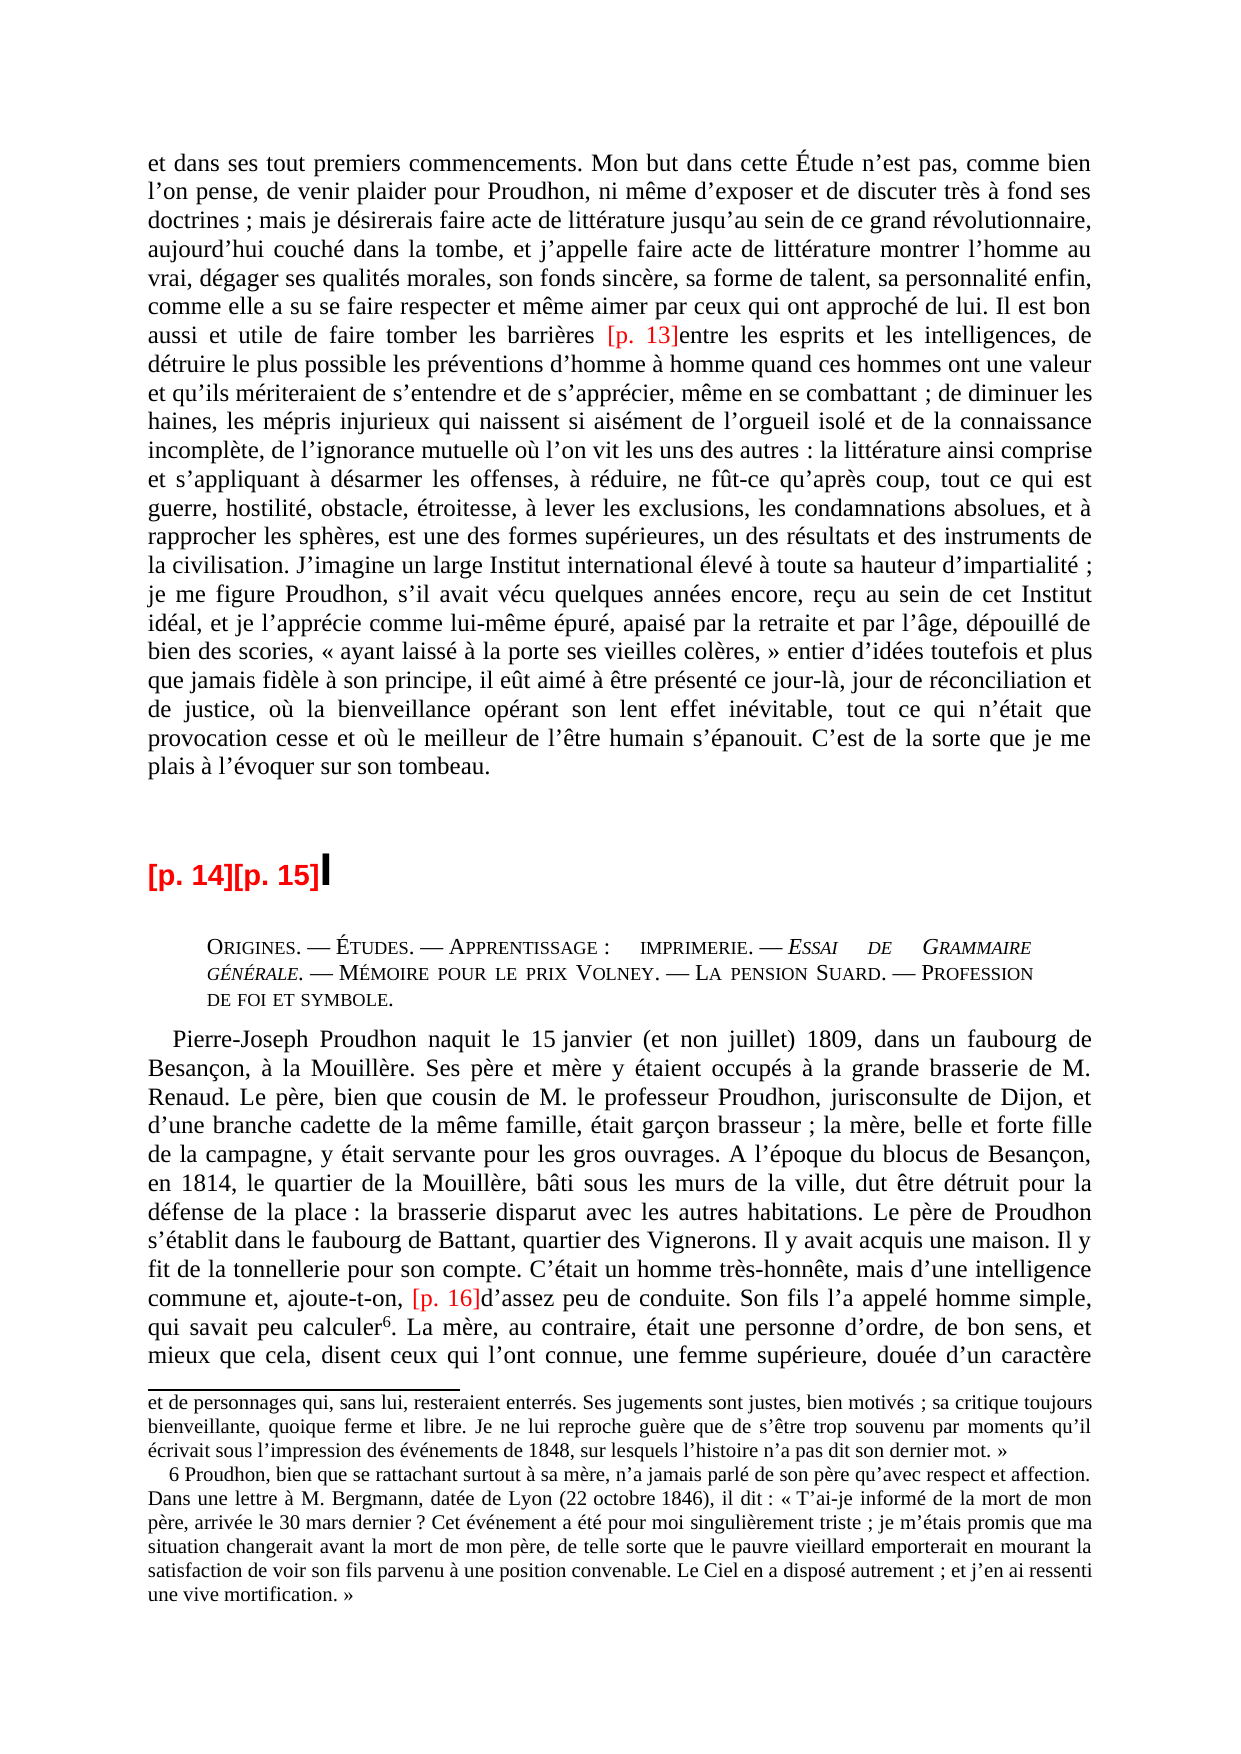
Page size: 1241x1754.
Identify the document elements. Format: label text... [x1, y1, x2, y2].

text et dans ses tout premiers commencements. Mon but dans cette Étude n’est pas, comme bien l’on pense, de venir plaider pour Proudhon, ni même d’exposer et de discuter très à fond ses doctrines ; mais je désirerais faire acte de littérature jusqu’au sein de ce grand révolutionnaire, aujourd’hui couché dans la tombe, et j’appelle faire acte de littérature montrer l’homme au vrai, dégager ses qualités morales, son fonds sincère, sa forme de talent, sa personnalité enfin, comme elle a su se faire respecter et même aimer par ceux qui ont approché de lui. Il est bon aussi et utile de faire tomber les barrières [p. 13]entre les esprits et les intelligences, de détruire le plus possible les préventions d’homme à homme quand ces hommes ont une valeur et qu’ils mériteraient de s’entendre et de s’apprécier, même en se combattant ; de diminuer les haines, les mépris injurieux qui naissent si aisément de l’orgueil isolé et de la connaissance incomplète, de l’ignorance mutuelle où l’on vit les uns des autres : la littérature ainsi comprise et s’appliquant à désarmer les offenses, à réduire, ne fût-ce qu’après coup, tout ce qui est guerre, hostilité, obstacle, étroitesse, à lever les exclusions, les condamnations absolues, et à rapprocher les sphères, est une des formes supérieures, un des résultats et des instruments de la civilisation. J’imagine un large Institut international élevé à toute sa hauteur d’impartialité ; je me figure Proudhon, s’il avait vécu quelques années encore, reçu au sein de cet Institut idéal, et je l’apprécie comme lui-même épuré, apaisé par la retraite et par l’âge, dépouillé de bien des scories, « ayant laissé à la porte ses vieilles colères, » entier d’idées toutefois et plus que jamais fidèle à son principe, il eût aimé à être présenté ce jour-là, jour de réconciliation et de justice, où la bienveillance opérant son lent effet inévitable, tout ce qui n’était que provocation cesse et où le meilleur de l’être humain s’épanouit. C’est de la sorte que je me plais à l’évoquer sur son tombeau. [148, 148, 1093, 780]
subtitle [p. 14][p. 15]I [148, 843, 1093, 895]
text Origines. — Études. — Apprentissage : imprimerie. — Essai de Grammaire générale. — Mémoire pour le prix Volney. — La pension Suard. — Profession de foi et symbole. [207, 933, 1033, 1012]
text Proudhon, bien que se rattachant surtout à sa mère, n’a jamais parlé de son père qu’avec respect et affection. Dans une lettre à M. Bergmann, datée de Lyon (22 octobre 1846), il dit : « T’ai-je informé de la mort de mon père, arrivée le 30 mars dernier ? Cet événement a été pour moi singulièrement triste ; je m’étais promis que ma situation changerait avant la mort de mon père, de telle sorte que le pauvre vieillard emporterait en mourant la satisfaction de voir son fils parvenu à une position convenable. Le Ciel en a disposé autrement ; et j’en ai ressenti une vive mortification. » [148, 1462, 1093, 1606]
text Pierre-Joseph Proudhon naquit le 15 janvier (et non juillet) 1809, dans un faubourg de Besançon, à la Mouillère. Ses père et mère y étaient occupés à la grande brasserie de M. Renaud. Le père, bien que cousin de M. le professeur Proudhon, jurisconsulte de Dijon, et d’une branche cadette de la même famille, était garçon brasseur ; la mère, belle et forte fille de la campagne, y était servante pour les gros ouvrages. A l’époque du blocus de Besançon, en 1814, le quartier de la Mouillère, bâti sous les murs de la ville, dut être détruit pour la défense de la place : la brasserie disparut avec les autres habitations. Le père de Proudhon s’établit dans le faubourg de Battant, quartier des Vignerons. Il y avait acquis une maison. Il y fit de la tonnellerie pour son compte. C’était un homme très-honnête, mais d’une intelligence commune et, ajoute-t-on, [p. 16]d’assez peu de conduite. Son fils l’a appelé homme simple, qui savait peu calculer. La mère, au contraire, était une personne d’ordre, de bon sens, et mieux que cela, disent ceux qui l’ont connue, une femme supérieure, douée d’un caractère [148, 1024, 1093, 1369]
text et de personnages qui, sans lui, resteraient enterrés. Ses jugements sont justes, bien motivés ; sa critique toujours bienveillante, quoique ferme et libre. Je ne lui reproche guère que de s’être trop souvenu par moments qu’il écrivait sous l’impression des événements de 1848, sur lesquels l’histoire n’a pas dit son dernier mot. » [148, 1390, 1093, 1462]
